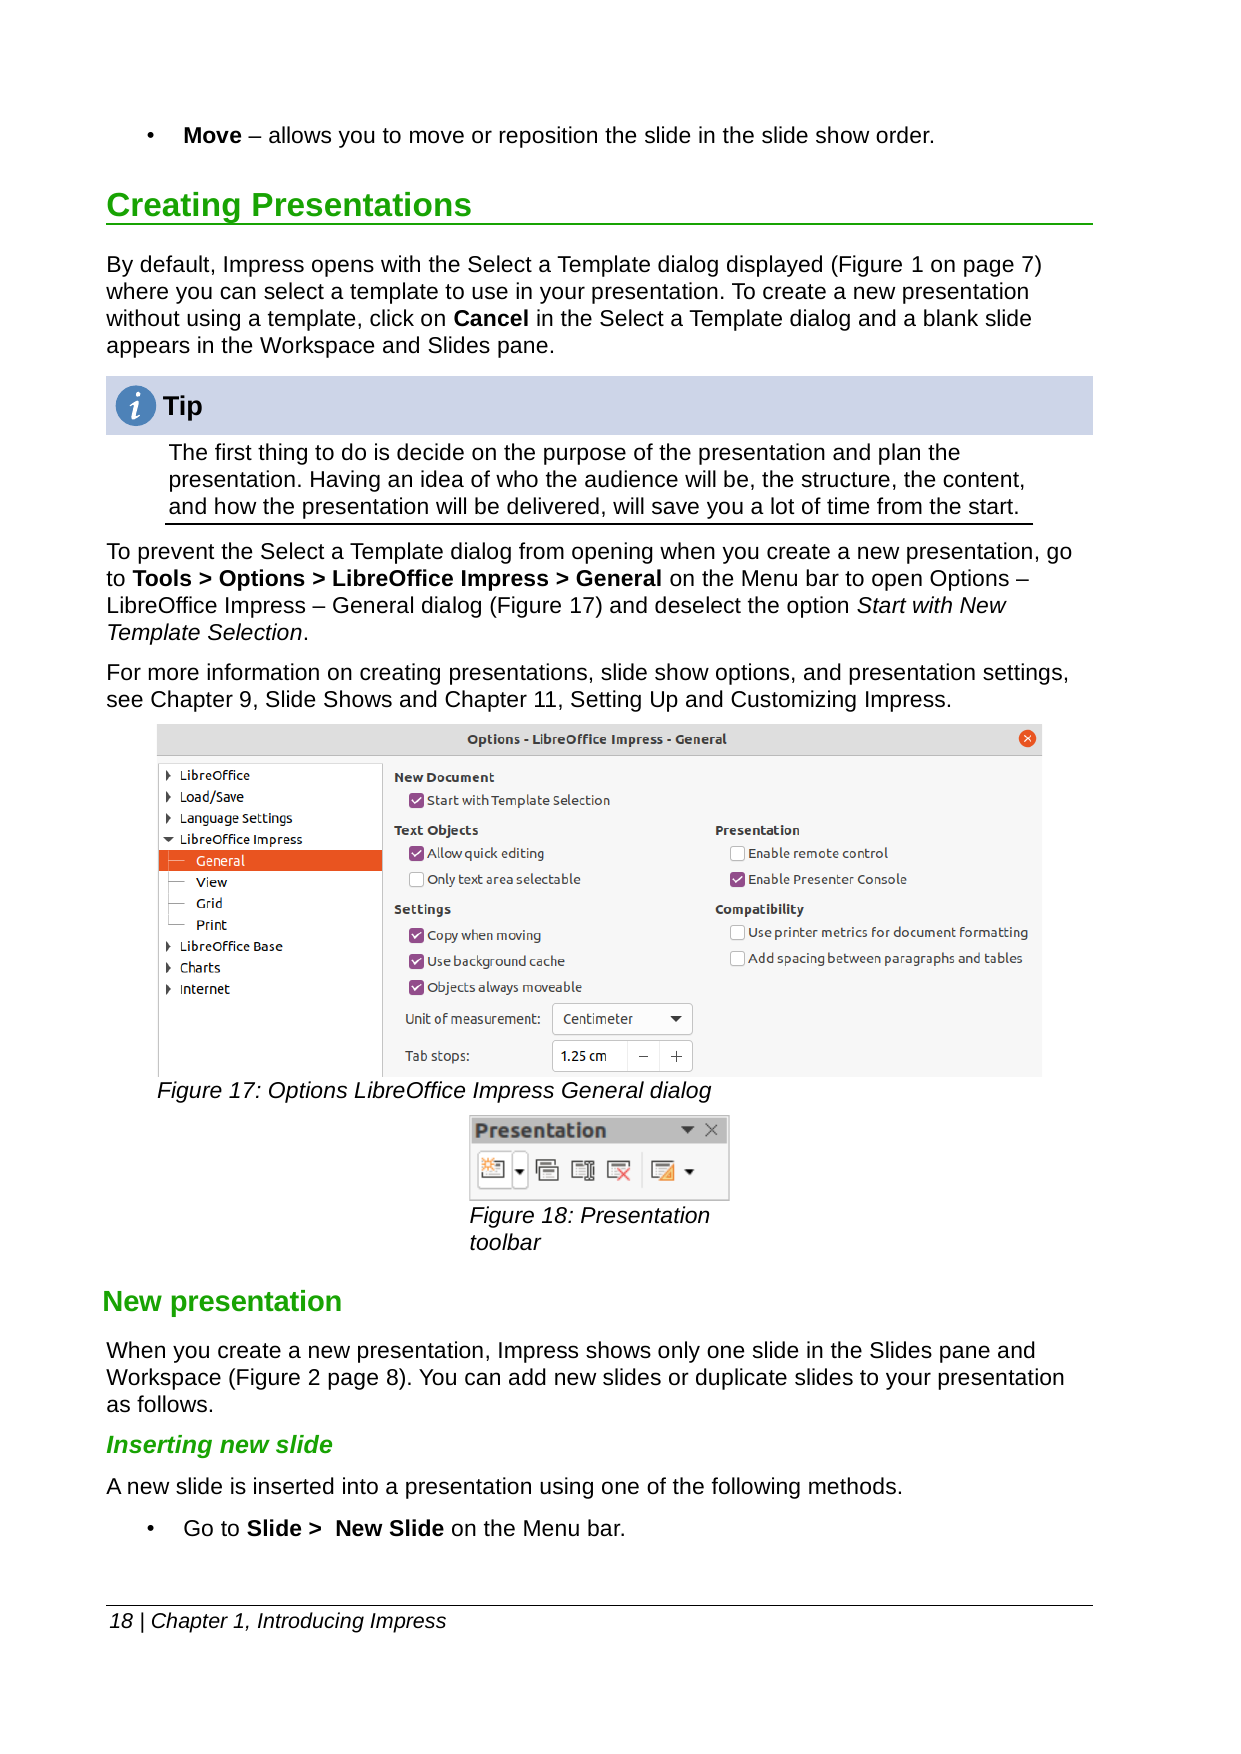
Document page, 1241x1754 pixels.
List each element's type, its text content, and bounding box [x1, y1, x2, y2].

text Figure 18: Presentation toolbar [469, 1201, 730, 1255]
text To prevent the Select a Template dialog from opening when you create a new presentation, go to Tools > Options > LibreOffice Impress > General on the Menu bar to open Options – LibreOffice Impress – General dialog (Figure 17) and deselect the option Start with New Template Selection. [106, 537, 1093, 646]
list Move – allows you to move or reposition the slide in the slide show order. [144, 118, 1093, 151]
subtitle Creating Presentations [106, 184, 1093, 223]
text Figure 17: Options LibreOffice Impress General dialog [157, 1077, 1042, 1104]
list Go to Slide > New Slide on the Menu bar. [144, 1512, 1093, 1544]
subtitle New presentation [102, 1284, 1093, 1318]
text When you create a new presentation, Impress shows only one slide in the Slides pane and Workspace (Figure 2 page 7). You can add new slides or duplicate slides to your presentation as follows. [106, 1337, 1093, 1418]
text For more information on creating presentations, slide show options, and presentation settings, see Chapter 9, Slide Shows and Chapter 11, Setting Up and Customizing Impress. [106, 658, 1093, 712]
picture [469, 1115, 730, 1201]
subtitle Inserting new slide [106, 1430, 1093, 1459]
text The first thing to do is decide on the purpose of the presentation and plan the presentation. Having an idea of who the audience will be, the structure, the content, and how the presentation will be delivered, will save you a lot of time from the start. [165, 435, 1033, 523]
subtitle Tip [106, 376, 1093, 435]
text By default, Impress opens with the Select a Template dialog displayed (Figure 1 on page 6) where you can select a template to use in your presentation. To create a new presentation without using a template, click on Cancel in the Select a Template dialog and a blank slide appears in the Workspace and Slides pane. [106, 250, 1093, 358]
text A new slide is inserted into a presentation using one of the following methods. [106, 1472, 1093, 1499]
picture [156, 724, 1043, 1077]
